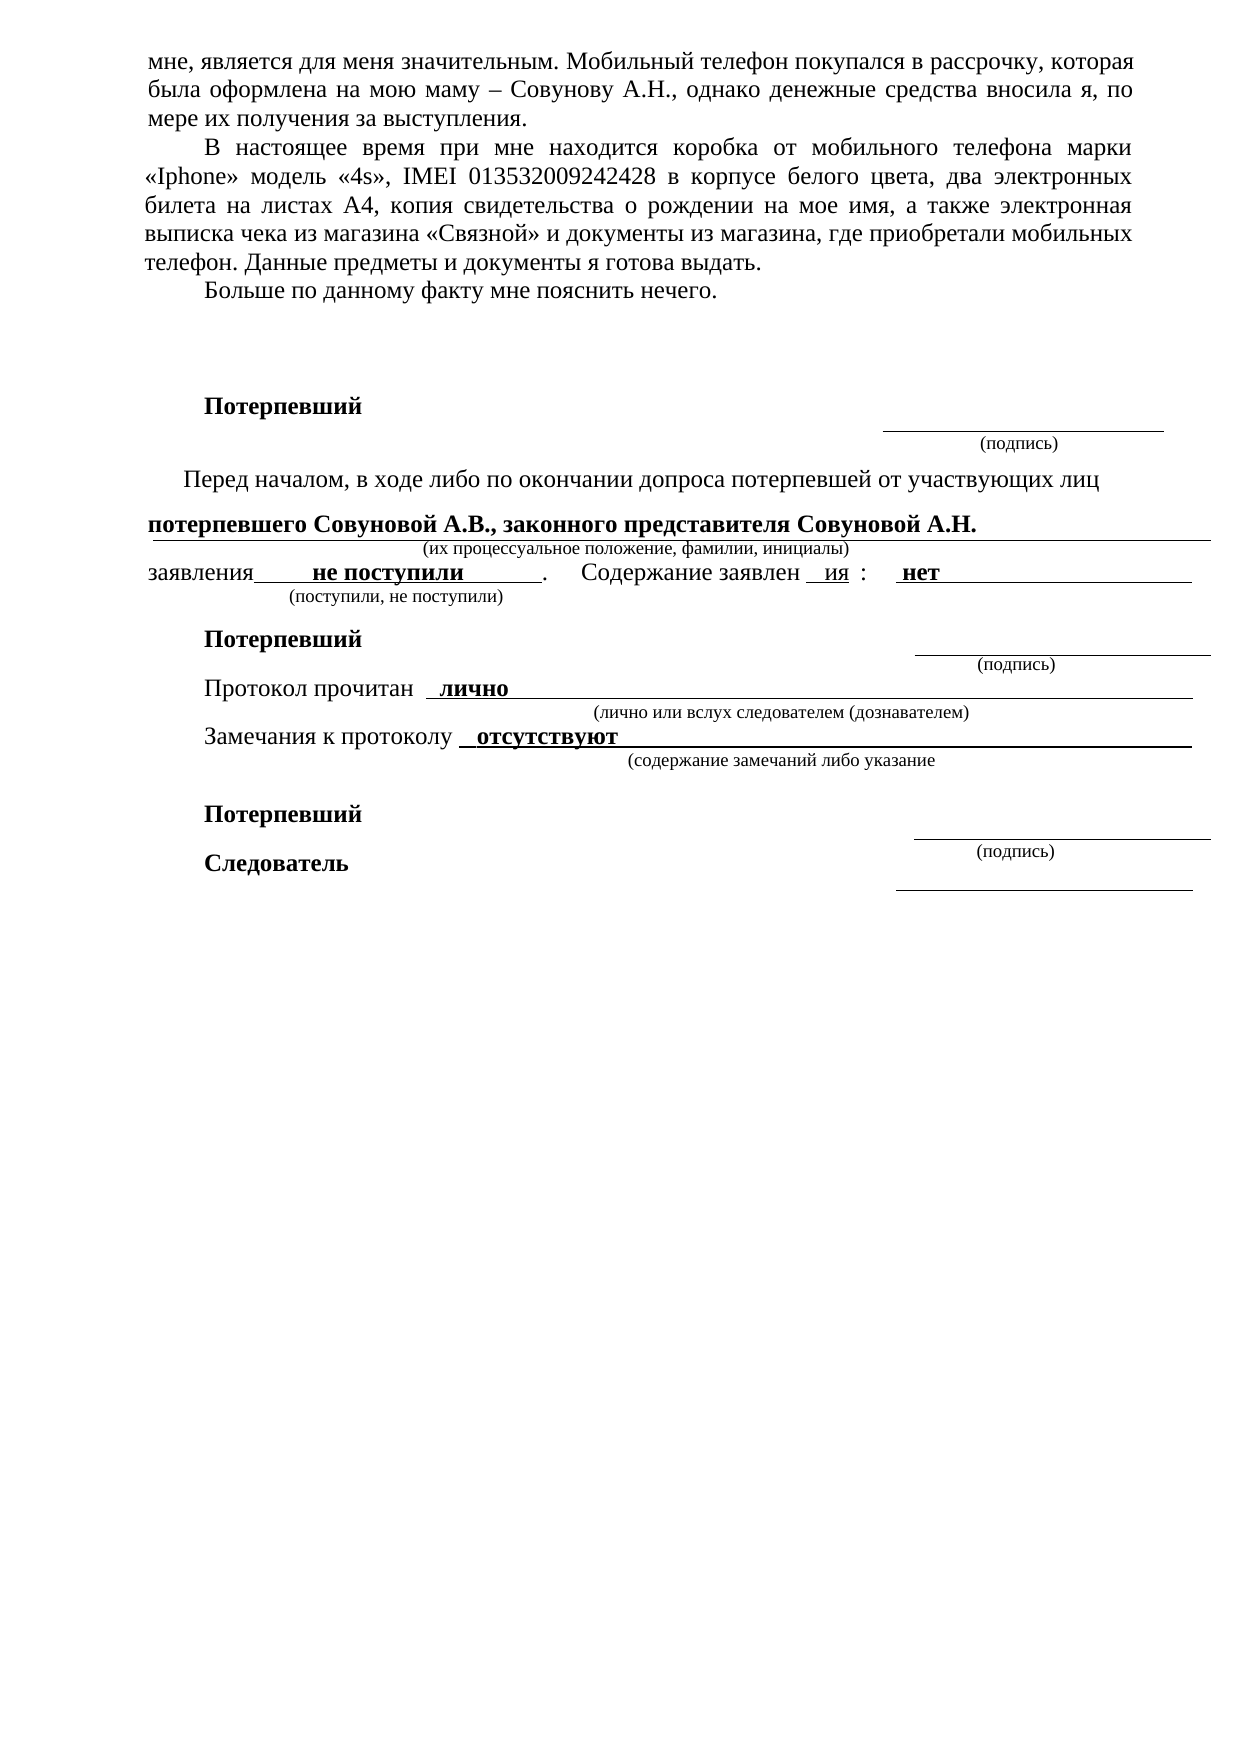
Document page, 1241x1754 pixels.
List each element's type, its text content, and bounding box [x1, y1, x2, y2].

subtitle Потерпевший [204, 391, 366, 420]
subtitle Потерпевший Следователь [204, 799, 364, 877]
text Замечания к протоколу отсутствуют [204, 722, 1209, 750]
text (их процессуальное положение, фамилии, инициалы) [688, 541, 1173, 558]
text В настоящее время при мне находится коробка от мобильного телефона марки «Iphone» модель «4s», IMEI 013532009242428 в корпусе белого цвета, два электронных билета на листах А4, копия свидетельства о рождении на мое имя, а также электронная выписка чека из магазина «Связной» и документы из магазина, где приобретали мобильных телефон. Данные предметы и документы я готова выдать. [144, 132, 1133, 276]
text Протокол прочитан лично [204, 674, 1209, 702]
text заявления не поступили . Содержание заявлен ия : нет [148, 558, 1209, 586]
text Больше по данному факту мне пояснить нечего. [204, 276, 1209, 304]
text (подпись) [976, 840, 1209, 861]
text (содержание замечаний либо указание [403, 750, 1160, 771]
text (лично или вслух следователем (дознавателем) [403, 702, 1160, 722]
text Перед началом, в ходе либо по окончании допроса потерпевшей от участвующих лиц [100, 464, 1182, 493]
subtitle потерпевшего Совуновой А.В., законного представителя Совуновой А.Н. [148, 509, 1209, 538]
text мне, является для меня значительным. Мобильный телефон покупался в рассрочку, которая была оформлена на мою маму – Совунову А.Н., однако денежные средства вносила я, по мере их получения за выступления. [148, 46, 1135, 132]
text (подпись) [980, 432, 1209, 454]
text (подпись) [100, 656, 1055, 674]
text (поступили, не поступили) [289, 586, 1209, 607]
subtitle Потерпевший [204, 625, 1209, 653]
text (их процессуальное положение, фамилии, инициалы) [100, 541, 686, 558]
